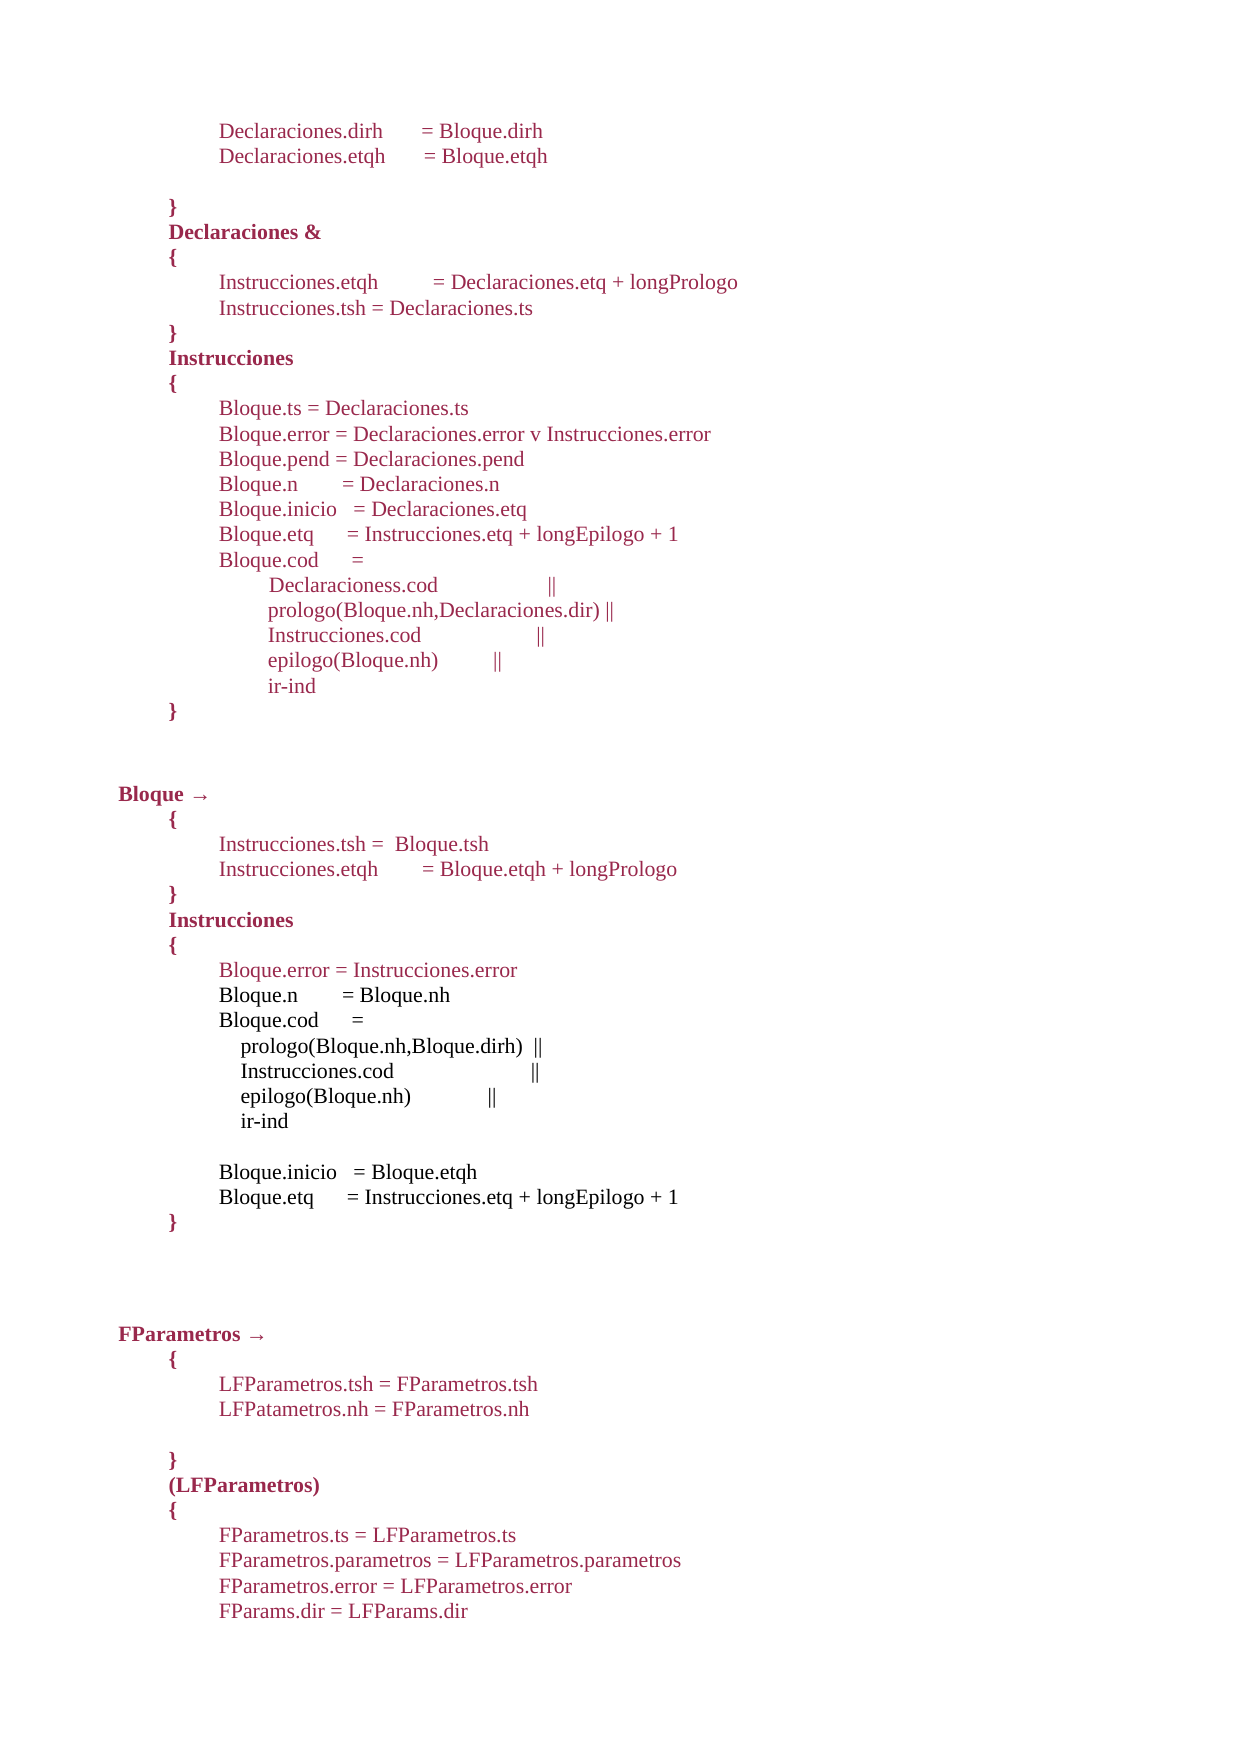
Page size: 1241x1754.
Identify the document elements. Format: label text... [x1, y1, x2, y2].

text Instrucciones.cod || [168, 1058, 1122, 1083]
text FParametros → [118, 1321, 1122, 1346]
text LFPatametros.nh = FParametros.nh [168, 1396, 1122, 1421]
text Bloque.inicio = Bloque.etqh [168, 1159, 1122, 1184]
text FParametros.parametros = LFParametros.parametros [168, 1547, 1122, 1573]
text Bloque.inicio = Declaraciones.etq [168, 496, 1122, 521]
text } [168, 194, 1122, 219]
text prologo(Bloque.nh,Bloque.dirh) || [168, 1033, 1122, 1058]
text Bloque.etq = Instrucciones.etq + longEpilogo + 1 [168, 521, 1122, 547]
text LFParametros.tsh = FParametros.tsh [168, 1371, 1122, 1396]
text } [168, 881, 1122, 907]
text Declaraciones.etqh = Bloque.etqh [168, 143, 1122, 168]
text Instrucciones.etqh = Declaraciones.etq + longPrologo [168, 269, 1122, 294]
text FParametros.error = LFParametros.error [168, 1573, 1122, 1598]
text } [168, 1447, 1122, 1472]
text } [168, 1209, 1122, 1234]
text ir-ind [168, 673, 1122, 698]
text { [168, 1346, 1122, 1371]
text Instrucciones [168, 907, 1122, 932]
text Bloque.pend = Declaraciones.pend [168, 446, 1122, 471]
text FParametros.ts = LFParametros.ts [168, 1522, 1122, 1547]
text Bloque.ts = Declaraciones.ts [168, 395, 1122, 421]
text Instrucciones.tsh = Declaraciones.ts [168, 294, 1122, 320]
text Bloque.error = Instrucciones.error [168, 957, 1122, 982]
text { [168, 806, 1122, 831]
text { [168, 932, 1122, 957]
text Bloque.n = Declaraciones.n [168, 471, 1122, 496]
text Bloque.cod = [168, 547, 1122, 572]
text { [168, 370, 1122, 395]
text { [168, 244, 1122, 269]
text } [168, 698, 1122, 723]
text { [168, 1497, 1122, 1522]
text Declaraciones & [168, 219, 1122, 244]
text prologo(Bloque.nh,Declaraciones.dir) || [168, 597, 1122, 622]
text } [168, 320, 1122, 345]
text epilogo(Bloque.nh) || [168, 647, 1122, 673]
text Bloque.etq = Instrucciones.etq + longEpilogo + 1 [168, 1184, 1122, 1209]
text Declaraciones.dirh = Bloque.dirh [168, 118, 1122, 143]
text Instrucciones [168, 345, 1122, 370]
text Instrucciones.tsh = Bloque.tsh [168, 831, 1122, 856]
text Instrucciones.cod || [168, 622, 1122, 647]
text Instrucciones.etqh = Bloque.etqh + longPrologo [168, 856, 1122, 881]
text ir-ind [168, 1108, 1122, 1133]
text FParams.dir = LFParams.dir [168, 1598, 1122, 1623]
text (LFParametros) [168, 1472, 1122, 1497]
text epilogo(Bloque.nh) || [168, 1083, 1122, 1108]
text Bloque.error = Declaraciones.error v Instrucciones.error [168, 421, 1122, 446]
text Declaracioness.cod || [168, 572, 1122, 597]
text Bloque.n = Bloque.nh [168, 982, 1122, 1007]
text Bloque → [118, 781, 1122, 806]
text Bloque.cod = [168, 1007, 1122, 1033]
